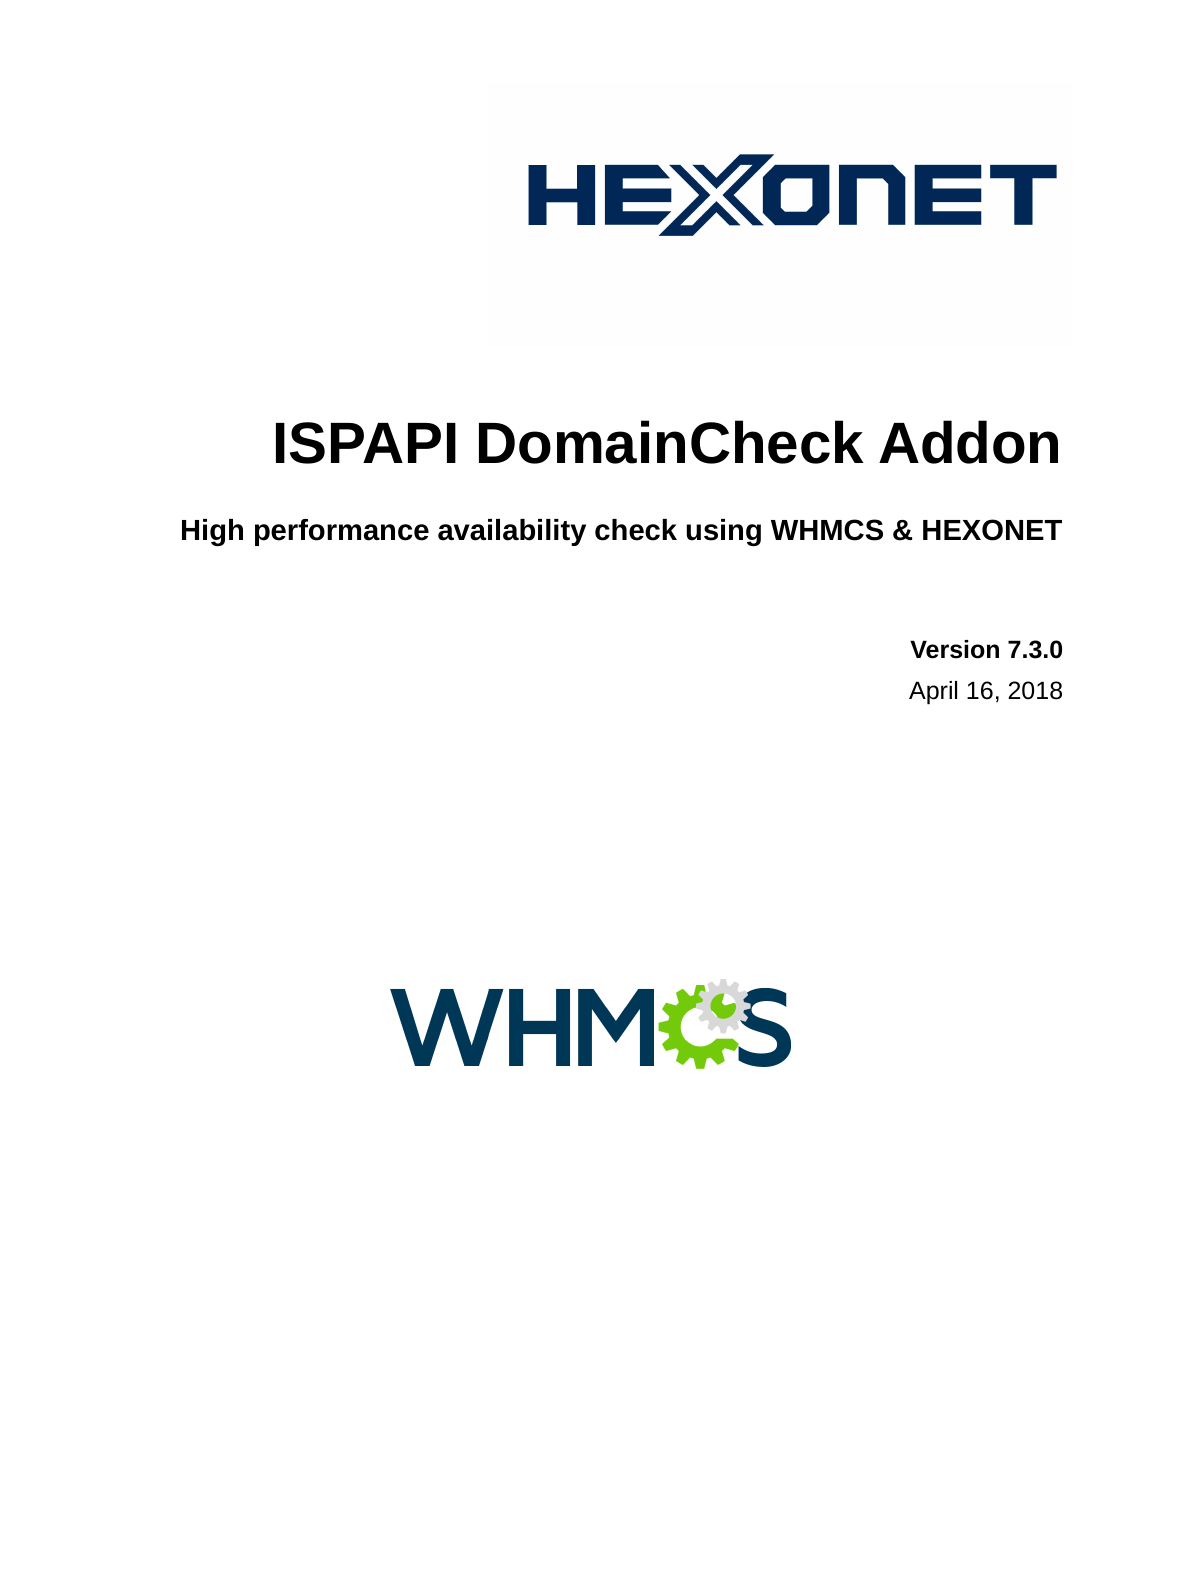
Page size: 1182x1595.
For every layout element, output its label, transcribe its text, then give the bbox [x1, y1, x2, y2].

picture [387, 975, 794, 1074]
text April 16, 2018 [118, 676, 1063, 705]
text Version 7.3.0 [118, 635, 1063, 664]
title ISPAPI DomainCheck Addon [118, 409, 1063, 476]
picture [486, 82, 1072, 347]
subtitle High performance availability check using WHMCS & HEXONET [118, 513, 1063, 547]
